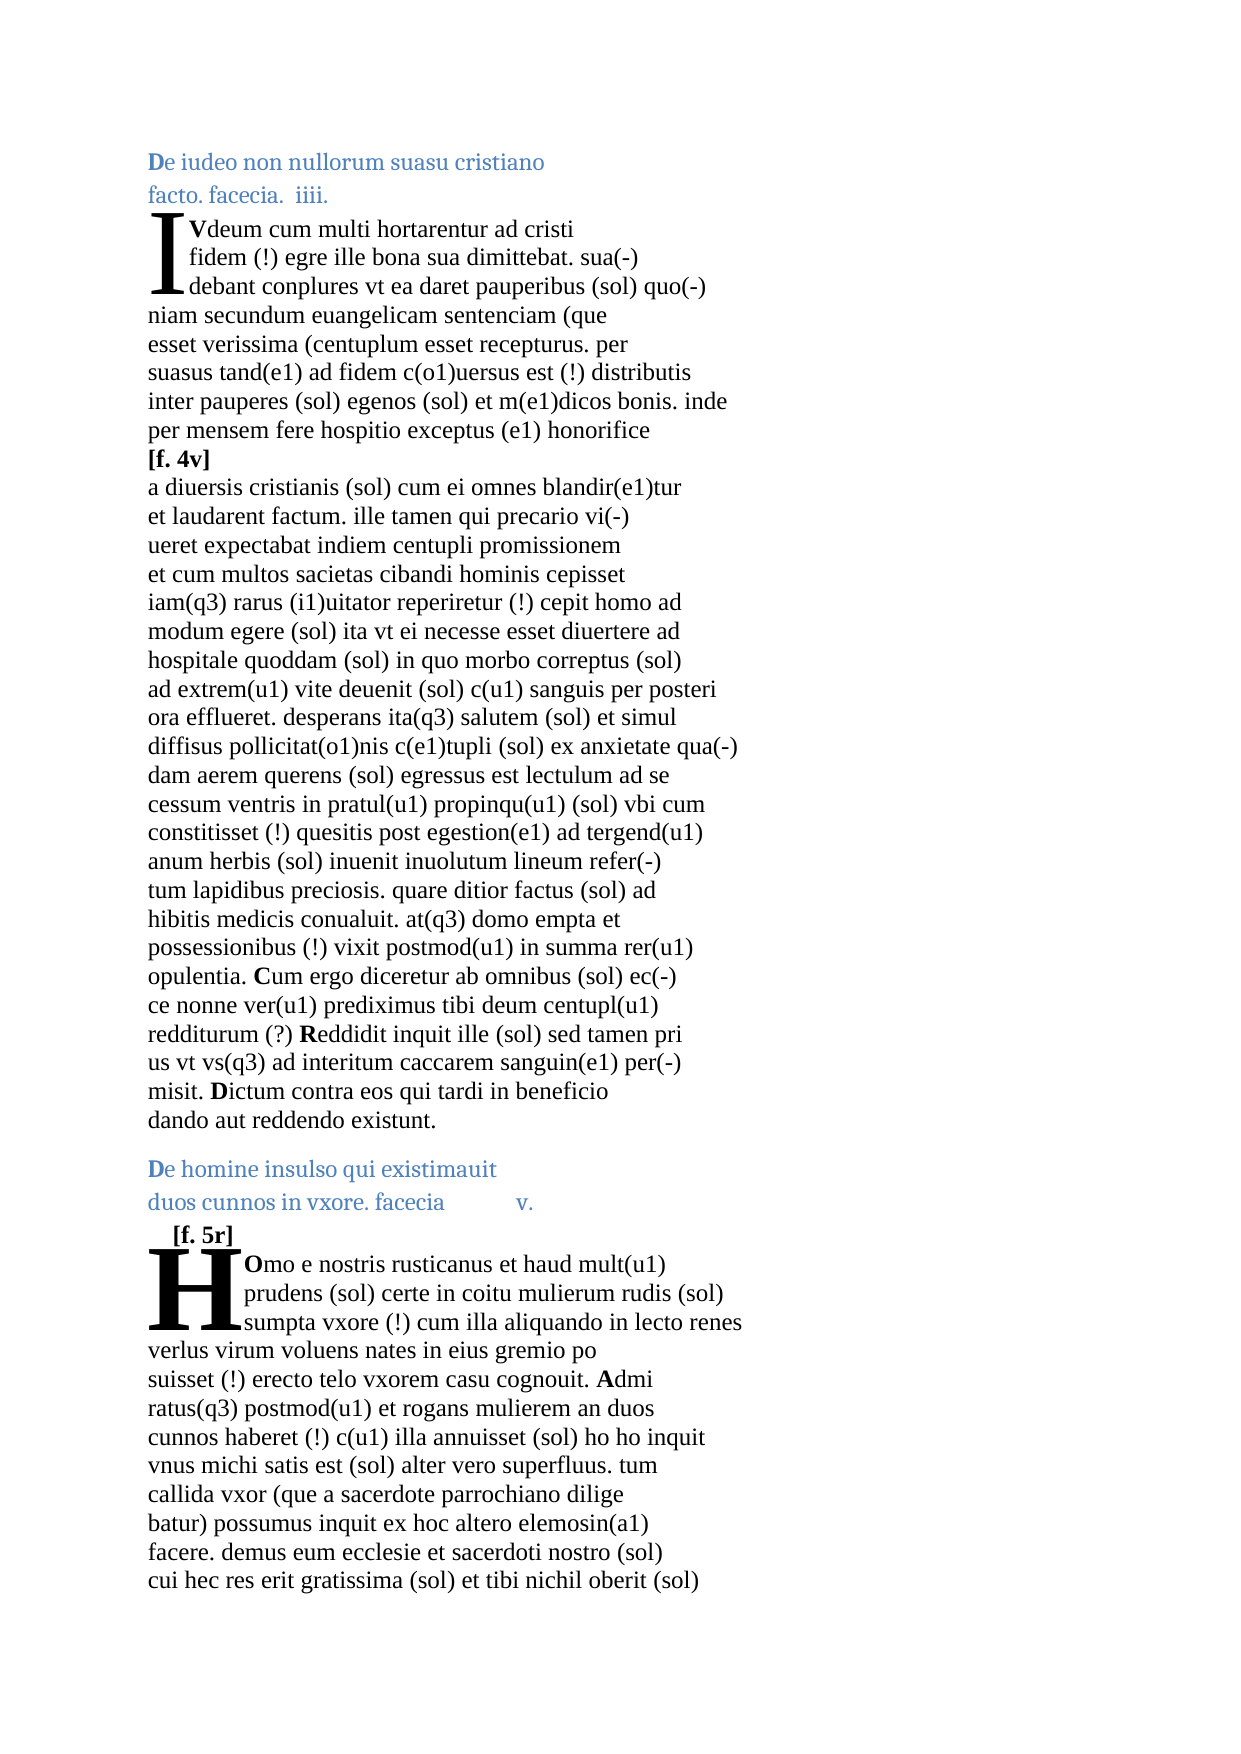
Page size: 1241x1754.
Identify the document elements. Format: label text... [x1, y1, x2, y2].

subtitle De iudeo non nullorum suasu cristiano facto. facecia. iiii. [148, 148, 1093, 209]
text IVdeum cum multi hortarentur ad cristi fidem (!) egre ille bona sua dimittebat. sua(-) debant conplures vt ea daret pauperibus (sol) quo(-) niam secundum euangelicam sentenciam (que esset verissima (centuplum esset recepturus. per suasus tand(e1) ad fidem c(o1)uersus est (!) distributis inter pauperes (sol) egenos (sol) et m(e1)dicos bonis. inde per mensem fere hospitio exceptus (e1) honorifice [f. 4v] a diuersis cristianis (sol) cum ei omnes blandir(e1)tur et laudarent factum. ille tamen qui precario vi(-) ueret expectabat indiem centupli promissionem et cum multos sacietas cibandi hominis cepisset iam(q3) rarus (i1)uitator reperiretur (!) cepit homo ad modum egere (sol) ita vt ei necesse esset diuertere ad hospitale quoddam (sol) in quo morbo correptus (sol) ad extrem(u1) vite deuenit (sol) c(u1) sanguis per posteri ora efflueret. desperans ita(q3) salutem (sol) et simul diffisus pollicitat(o1)nis c(e1)tupli (sol) ex anxietate qua(-) dam aerem querens (sol) egressus est lectulum ad se cessum ventris in pratul(u1) propinqu(u1) (sol) vbi cum constitisset (!) quesitis post egestion(e1) ad tergend(u1) anum herbis (sol) inuenit inuolutum lineum refer(-) tum lapidibus preciosis. quare ditior factus (sol) ad hibitis medicis conualuit. at(q3) domo empta et possessionibus (!) vixit postmod(u1) in summa rer(u1) opulentia. Cum ergo diceretur ab omnibus (sol) ec(-) ce nonne ver(u1) prediximus tibi deum centupl(u1) redditurum (?) Reddidit inquit ille (sol) sed tamen pri us vt vs(q3) ad interitum caccarem sanguin(e1) per(-) misit. Dictum contra eos qui tardi in beneficio dando aut reddendo existunt. [148, 214, 1093, 1134]
text [f. 5r] [148, 1221, 1093, 1249]
text HOmo e nostris rusticanus et haud mult(u1) prudens (sol) certe in coitu mulierum rudis (sol) sumpta vxore (!) cum illa aliquando in lecto renes verlus virum voluens nates in eius gremio po suisset (!) erecto telo vxorem casu cognouit. Admi ratus(q3) postmod(u1) et rogans mulierem an duos cunnos haberet (!) c(u1) illa annuisset (sol) ho ho inquit vnus michi satis est (sol) alter vero superfluus. tum callida vxor (que a sacerdote parrochiano dilige batur) possumus inquit ex hoc altero elemosin(a1) facere. demus eum ecclesie et sacerdoti nostro (sol) cui hec res erit gratissima (sol) et tibi nichil oberit (sol) cum vnus sufficiat tibi. Assentitur vir vxori (sol) et in graciam sacerdotis (sol) et vt se onere superfluo leuiaret. Igitur eo vocato ad cenam (!) causa(q3) ex(-) posita (!) cum sumpto cibo lectum vnum tres in(-) grederentur (!) ita vt mulier media esset (sol) vir ante(-) riori parte (sol) posteriori alter ex dono vteretur (!) sa cerdos famellicus concupiti(q3) cibi auidus (sol) prior aggreditur aciem sibi c(o1) missam. qua in re vxor quo(q3) submurmurans (sol) strepitum quendam ede bat. Tunc vir timens ne partes eius aggrede(-) retur (!) serua (inquit) amice inter nos conuenta (sol) et tua porcione vtere (sol) meam intact(a1) relinquens huic sacerdos (sol) det michi graciam deus inquit. [f. 5v] nam tua paruifatio (sol) vt bonis tant(u1) ecclesie vti possim. His verbis acquiesc(e1)s stultus ille quod ecclesie concesserat libere vti iussit. [148, 1249, 1093, 1594]
subtitle De homine insulso qui existimauit duos cunnos in vxore. facecia v. [148, 1154, 1093, 1216]
